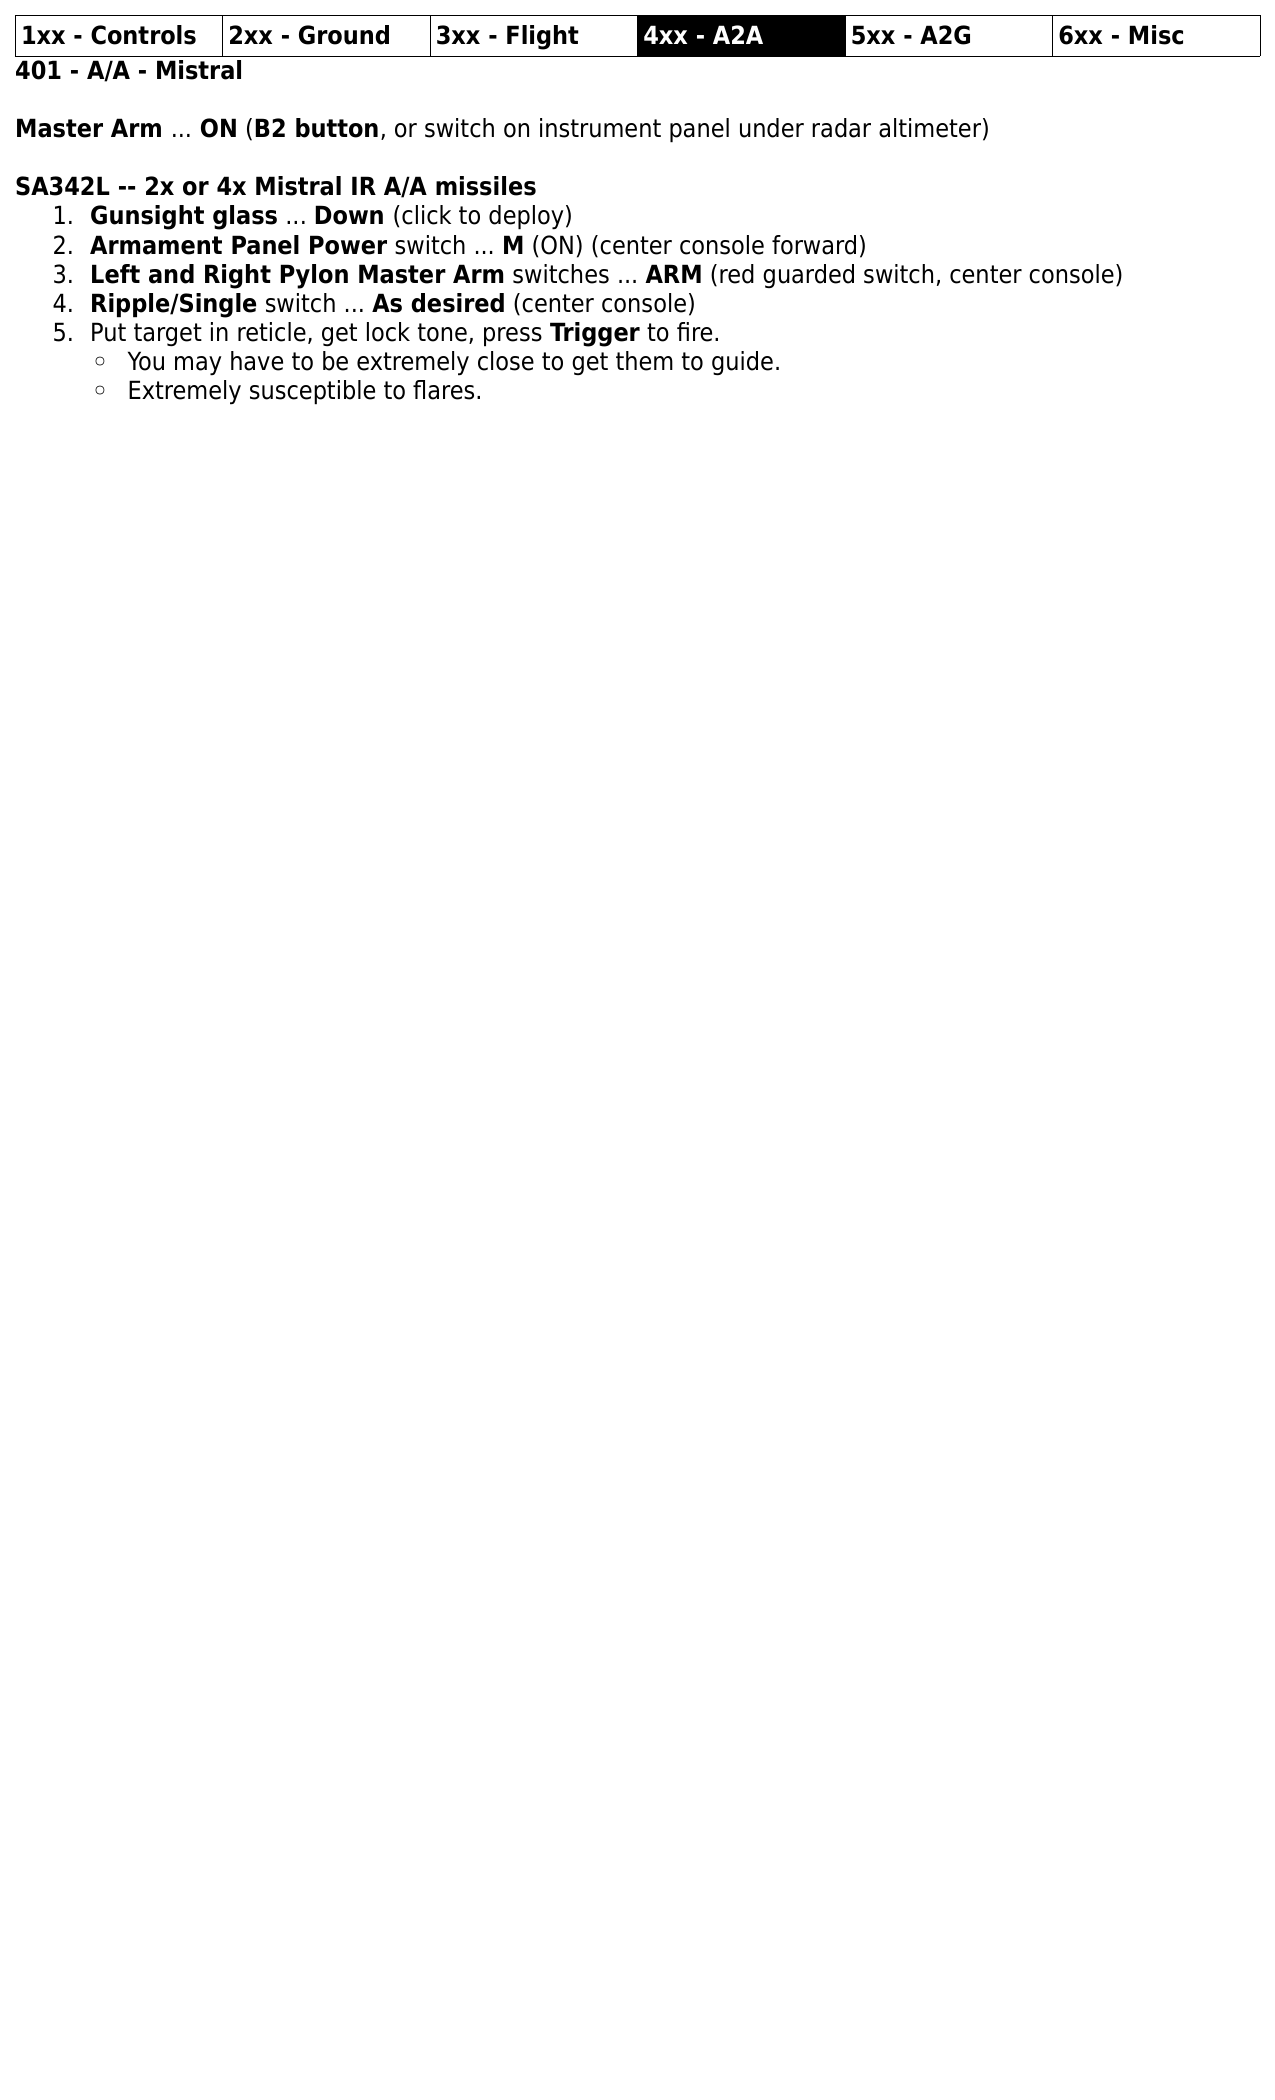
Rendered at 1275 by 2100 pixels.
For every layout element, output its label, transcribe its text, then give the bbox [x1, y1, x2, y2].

list Armament Panel Power switch ... M (ON) (center console forward) [52, 231, 1260, 260]
list Ripple/Single switch ... As desired (center console) [52, 289, 1260, 318]
list Left and Right Pylon Master Arm switches ... ARM (red guarded switch, center console) [52, 260, 1260, 289]
list Gunsight glass ... Down (click to deploy) [52, 202, 1260, 231]
table_header 4xx - A2A [638, 16, 845, 56]
table_header 5xx - A2G [846, 16, 1052, 56]
table_header 2xx - Ground [223, 16, 430, 56]
list You may have to be extremely close to get them to guide. [90, 347, 1260, 377]
table_header 3xx - Flight [431, 16, 637, 56]
table_header 6xx - Misc [1053, 16, 1260, 56]
list Extremely susceptible to flares. [90, 377, 1260, 406]
table_header 1xx - Controls [16, 16, 222, 56]
text SA342L -- 2x or 4x Mistral IR A/A missiles [15, 172, 1260, 202]
list Put target in reticle, get lock tone, press Trigger to fire. [52, 318, 1260, 347]
text Master Arm ... ON (B2 button, or switch on instrument panel under radar altimeter) [15, 114, 1260, 143]
text 401 - A/A - Mistral [15, 57, 1260, 85]
